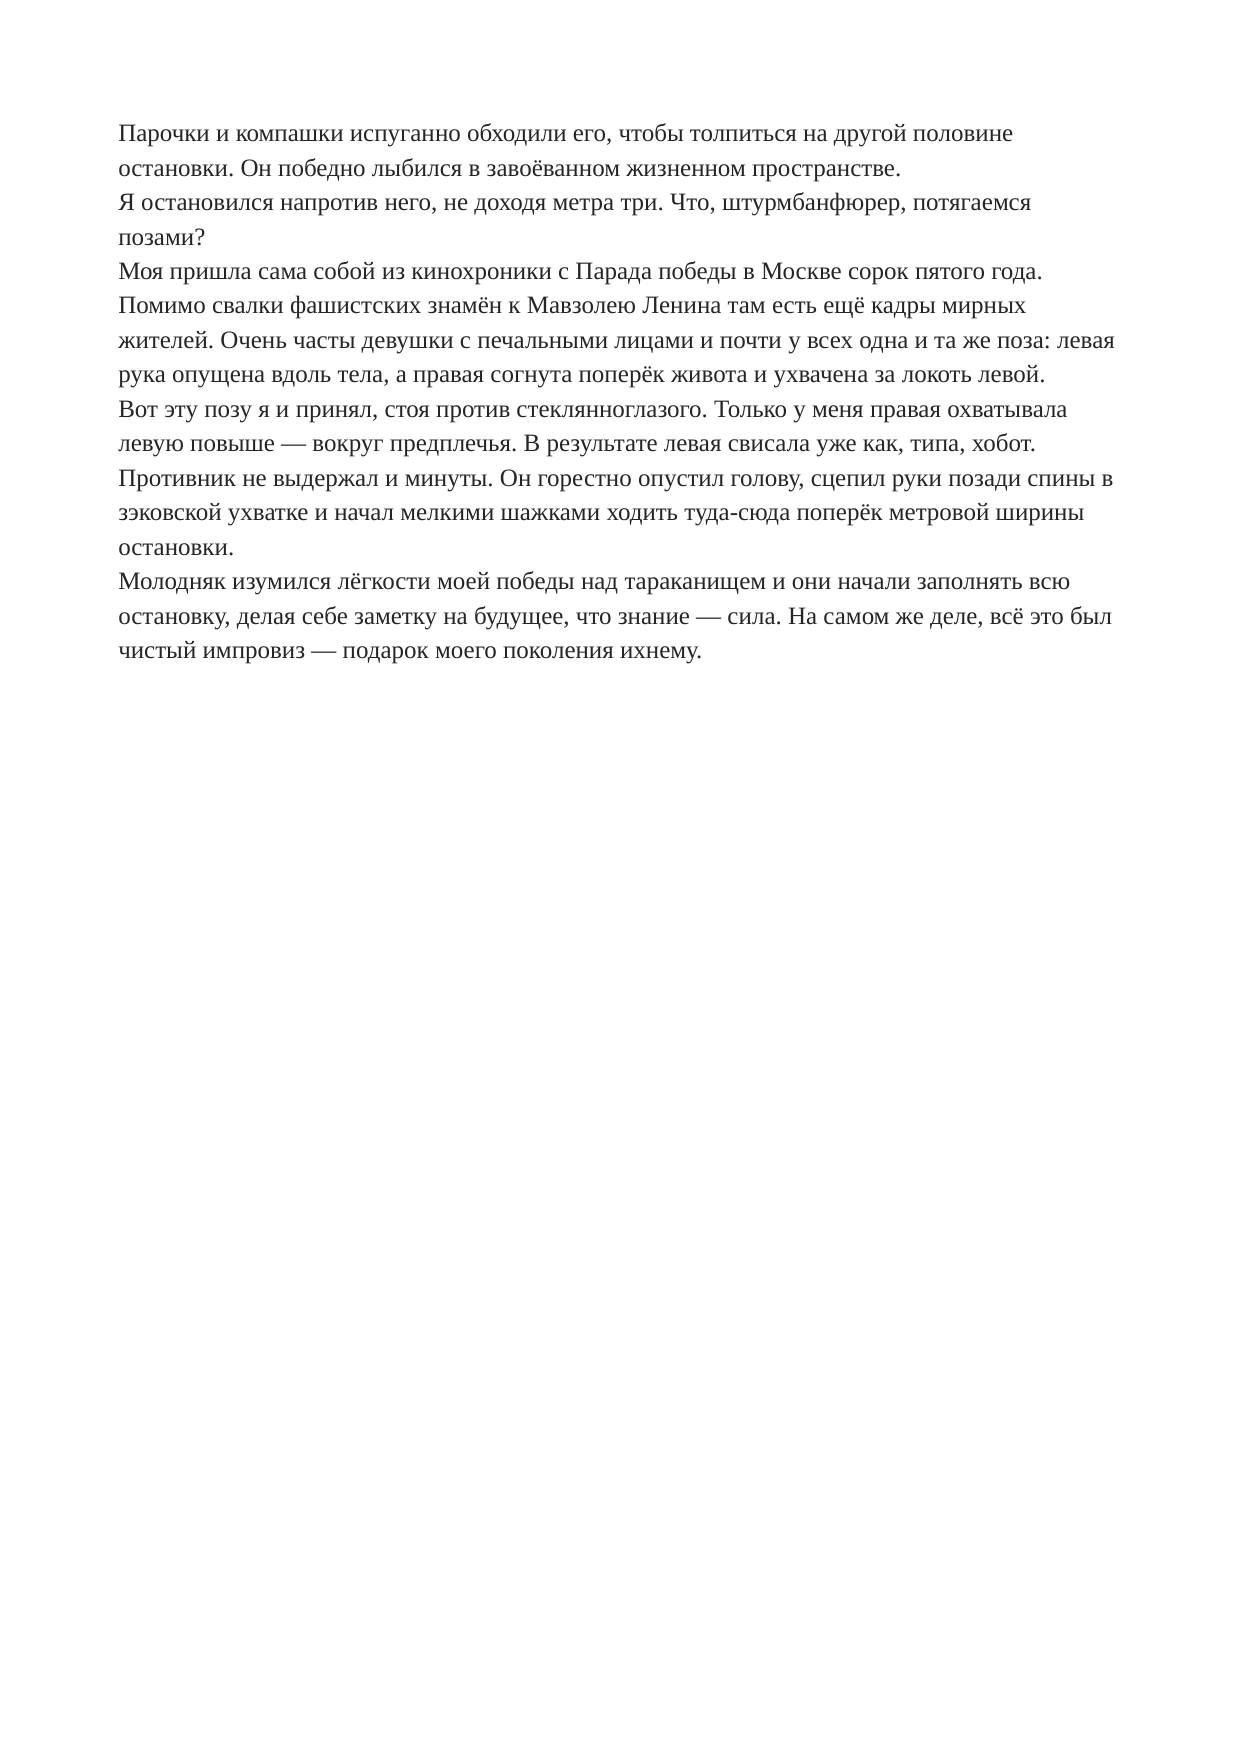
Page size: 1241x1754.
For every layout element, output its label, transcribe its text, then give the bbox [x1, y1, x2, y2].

text Вот эту позу я и принял, стоя против стеклянноглазого. Только у меня правая охватывала левую повыше — вокруг предплечья. В результате левая свисала уже как, типа, хобот. [118, 394, 1122, 457]
text Молодняк изумился лёгкости моей победы над тараканищем и они начали заполнять всю остановку, делая себе заметку на будущее, что знание — сила. На самом же деле, всё это был чистый импровиз — подарок моего поколения ихнему. [118, 566, 1122, 664]
text Моя пришла сама собой из кинохроники с Парада победы в Москве сорок пятого года. Помимо свалки фашистских знамён к Мавзолею Ленина там есть ещё кадры мирных жителей. Очень часты девушки с печальными лицами и почти у всех одна и та же поза: левая рука опущена вдоль тела, а правая согнута поперёк живота и ухвачена за локоть левой. [118, 256, 1122, 388]
text Я остановился напротив него, не доходя метра три. Что, штурмбанфюрер, потягаемся позами? [118, 187, 1122, 250]
text Противник не выдержал и минуты. Он горестно опустил голову, сцепил руки позади спины в зэковской ухватке и начал мелкими шажками ходить туда-сюда поперёк метровой ширины остановки. [118, 463, 1122, 561]
text Парочки и компашки испуганно обходили его, чтобы толпиться на другой половине остановки. Он победно лыбился в завоёванном жизненном пространстве. [118, 118, 1122, 181]
